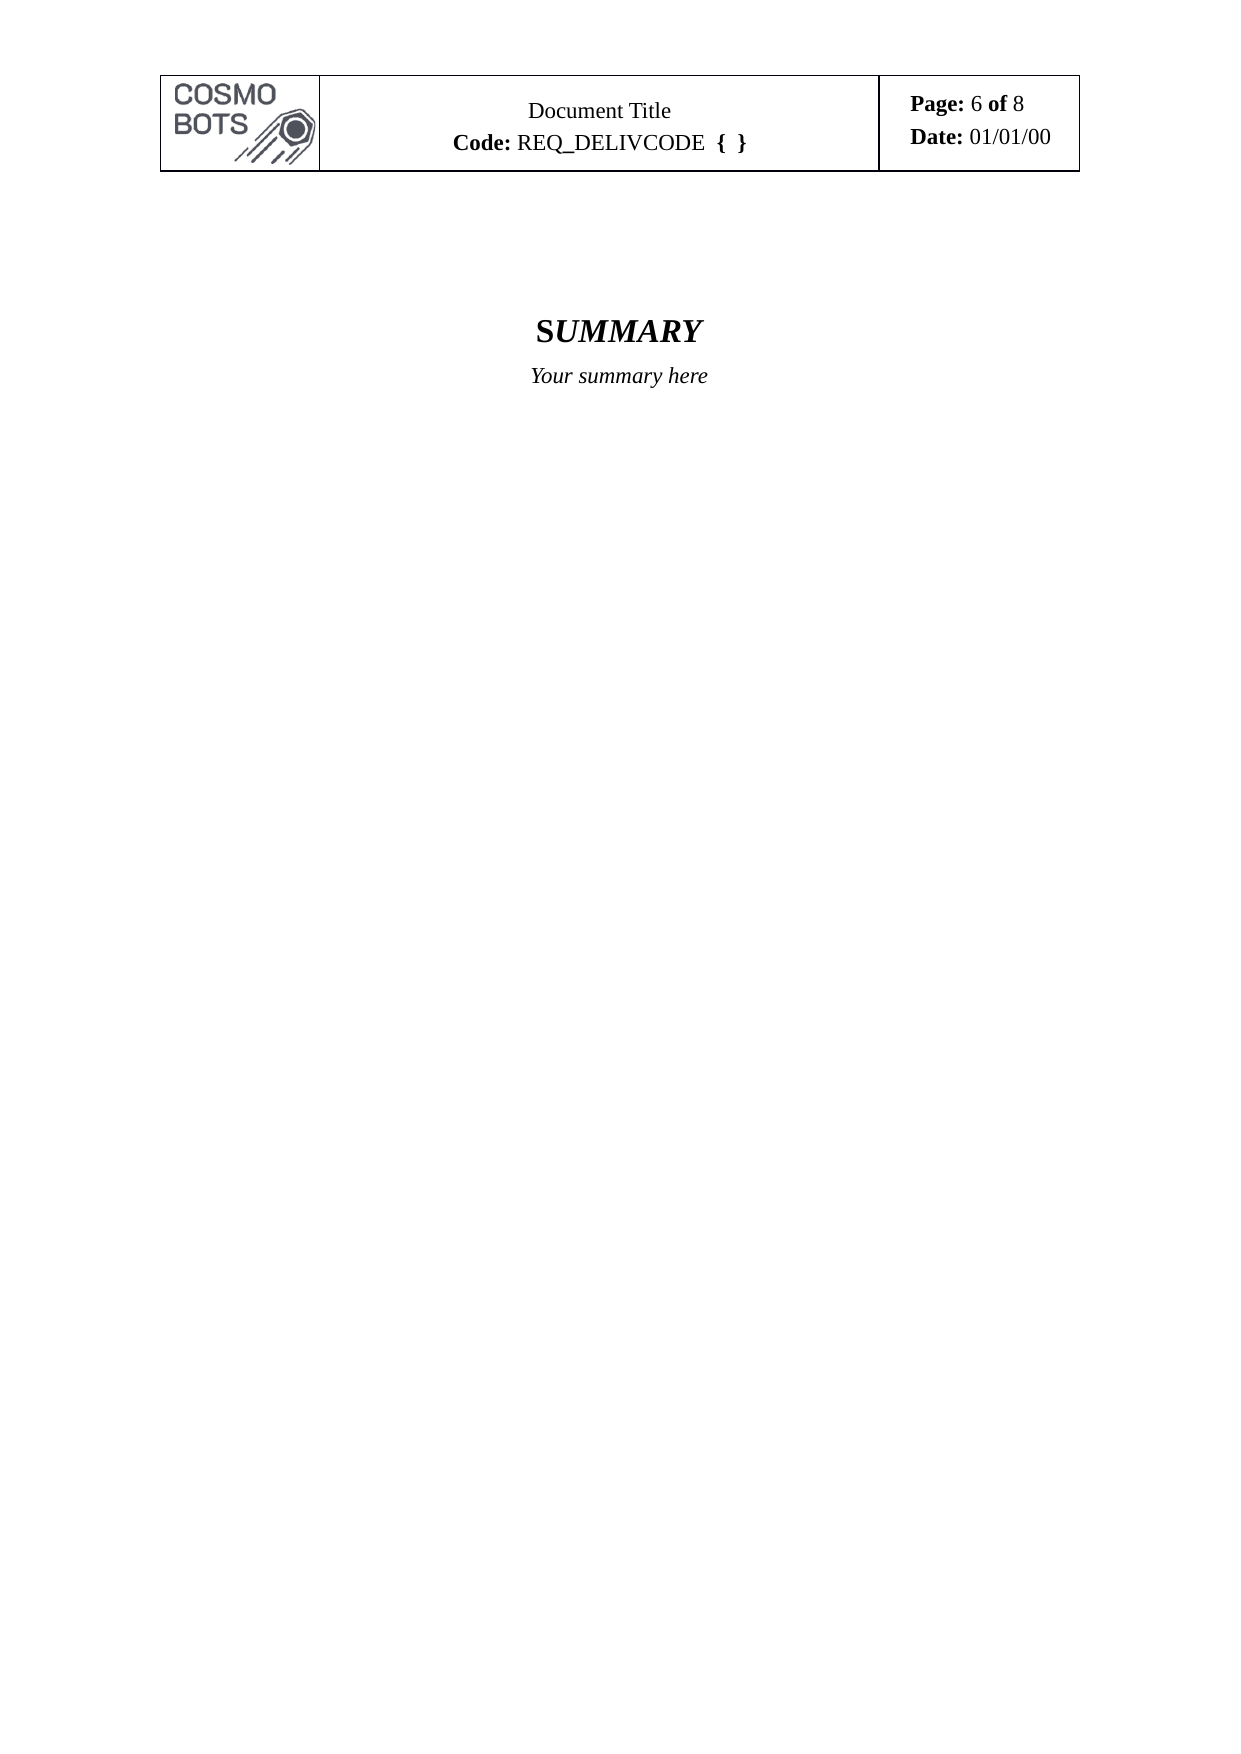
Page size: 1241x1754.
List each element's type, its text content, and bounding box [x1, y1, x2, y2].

text SUMMARY [161, 311, 1080, 350]
text Your summary here [161, 362, 1080, 388]
picture [175, 83, 316, 165]
